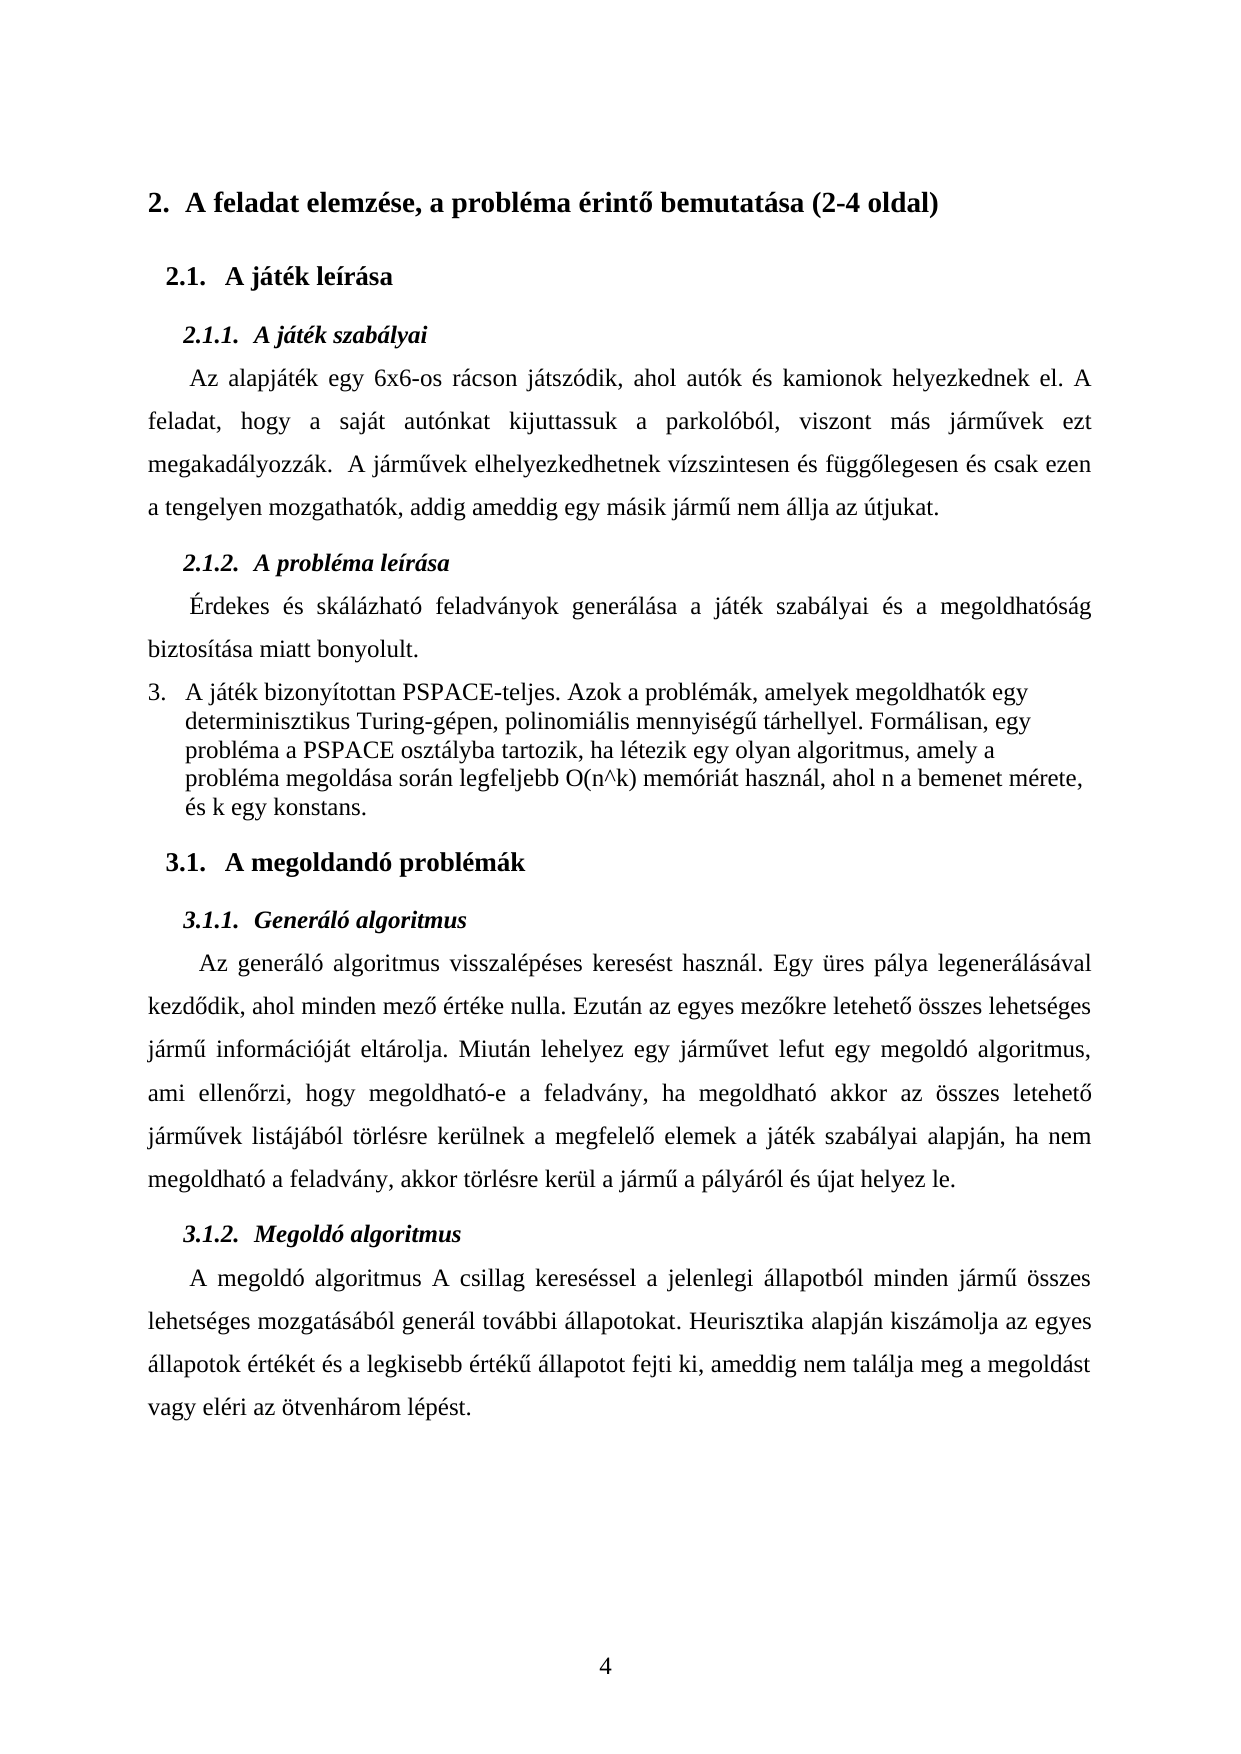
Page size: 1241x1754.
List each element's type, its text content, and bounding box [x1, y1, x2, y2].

list A játék bizonyítottan PSPACE-teljes. Azok a problémák, amelyek megoldhatók egy determinisztikus Turing-gépen, polinomiális mennyiségű tárhellyel. Formálisan, egy probléma a PSPACE osztályba tartozik, ha létezik egy olyan algoritmus, amely a probléma megoldása során legfeljebb O(n^k) memóriát használ, ahol n a bemenet mérete, és k egy konstans. [148, 677, 1092, 821]
text A megoldó algoritmus A csillag kereséssel a jelenlegi állapotból minden jármű összes lehetséges mozgatásából generál további állapotokat. Heurisztika alapján kiszámolja az egyes állapotok értékét és a legkisebb értékű állapotot fejti ki, ameddig nem találja meg a megoldást vagy eléri az ötvenhárom lépést. [148, 1263, 1092, 1421]
subtitle Megoldó algoritmus [183, 1219, 1092, 1248]
subtitle A feladat elemzése, a probléma érintő bemutatása (2-4 oldal) [148, 185, 1092, 219]
subtitle A játék szabályai [183, 320, 1092, 348]
text Az generáló algoritmus visszalépéses keresést használ. Egy üres pálya legenerálásával kezdődik, ahol minden mező értéke nulla. Ezután az egyes mezőkre letehető összes lehetséges jármű információját eltárolja. Miután lehelyez egy járművet lefut egy megoldó algoritmus, ami ellenőrzi, hogy megoldható-e a feladvány, ha megoldható akkor az összes letehető járművek listájából törlésre kerülnek a megfelelő elemek a játék szabályai alapján, ha nem megoldható a feladvány, akkor törlésre kerül a jármű a pályáról és újat helyez le. [148, 948, 1092, 1193]
text Érdekes és skálázható feladványok generálása a játék szabályai és a megoldhatóság biztosítása miatt bonyolult. [148, 591, 1092, 663]
subtitle A megoldandó problémák [165, 846, 1092, 877]
text Az alapjáték egy 6x6-os rácson játszódik, ahol autók és kamionok helyezkednek el. A feladat, hogy a saját autónkat kijuttassuk a parkolóból, viszont más járművek ezt megakadályozzák. A járművek elhelyezkedhetnek vízszintesen és függőlegesen és csak ezen a tengelyen mozgathatók, addig ameddig egy másik jármű nem állja az útjukat. [148, 363, 1092, 521]
subtitle A játék leírása [165, 261, 1092, 292]
subtitle Generáló algoritmus [183, 905, 1092, 934]
subtitle A probléma leírása [183, 548, 1092, 577]
